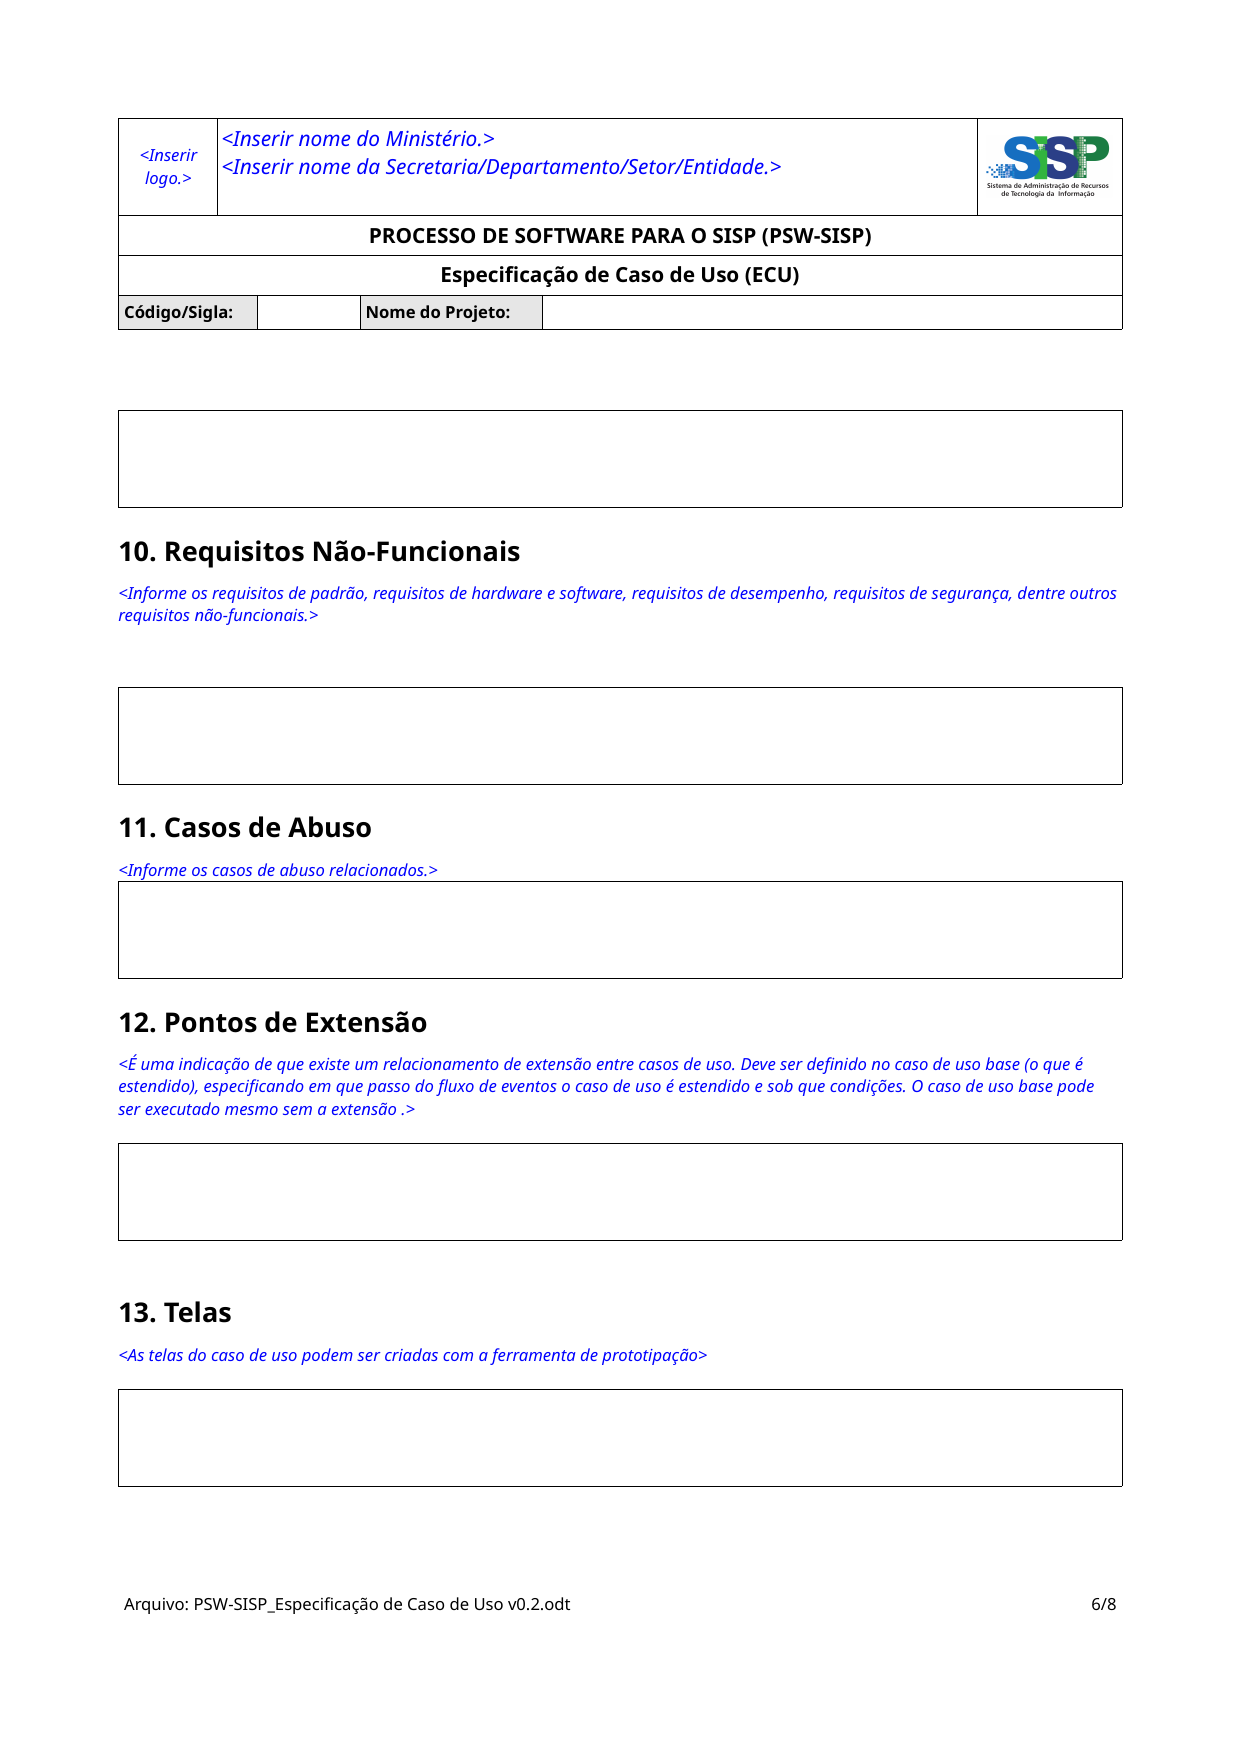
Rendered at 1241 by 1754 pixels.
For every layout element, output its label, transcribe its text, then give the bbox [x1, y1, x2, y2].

table_header [119, 411, 1122, 507]
table_header [119, 688, 1122, 784]
subtitle 12. Pontos de Extensão [118, 1003, 1122, 1040]
text <É uma indicação de que existe um relacionamento de extensão entre casos de uso. Deve ser definido no caso de uso base (o que é estendido), especificando em que passo do fluxo de eventos o caso de uso é estendido e sob que condições. O caso de uso base pode ser executado mesmo sem a extensão .> [118, 1052, 1122, 1121]
subtitle 11. Casos de Abuso [118, 809, 1122, 846]
table_header [119, 1390, 1122, 1486]
subtitle 13. Telas [118, 1294, 1122, 1331]
table_header [119, 1144, 1122, 1240]
text <As telas do caso de uso podem ser criadas com a ferramenta de prototipação> [118, 1343, 1122, 1366]
subtitle 10. Requisitos Não-Funcionais [118, 532, 1122, 569]
text <Informe os casos de abuso relacionados.> [118, 858, 1122, 881]
picture [986, 135, 1113, 198]
table_header [119, 882, 1122, 978]
text <Informe os requisitos de padrão, requisitos de hardware e software, requisitos de desempenho, requisitos de segurança, dentre outros requisitos não-funcionais.> [118, 581, 1122, 627]
